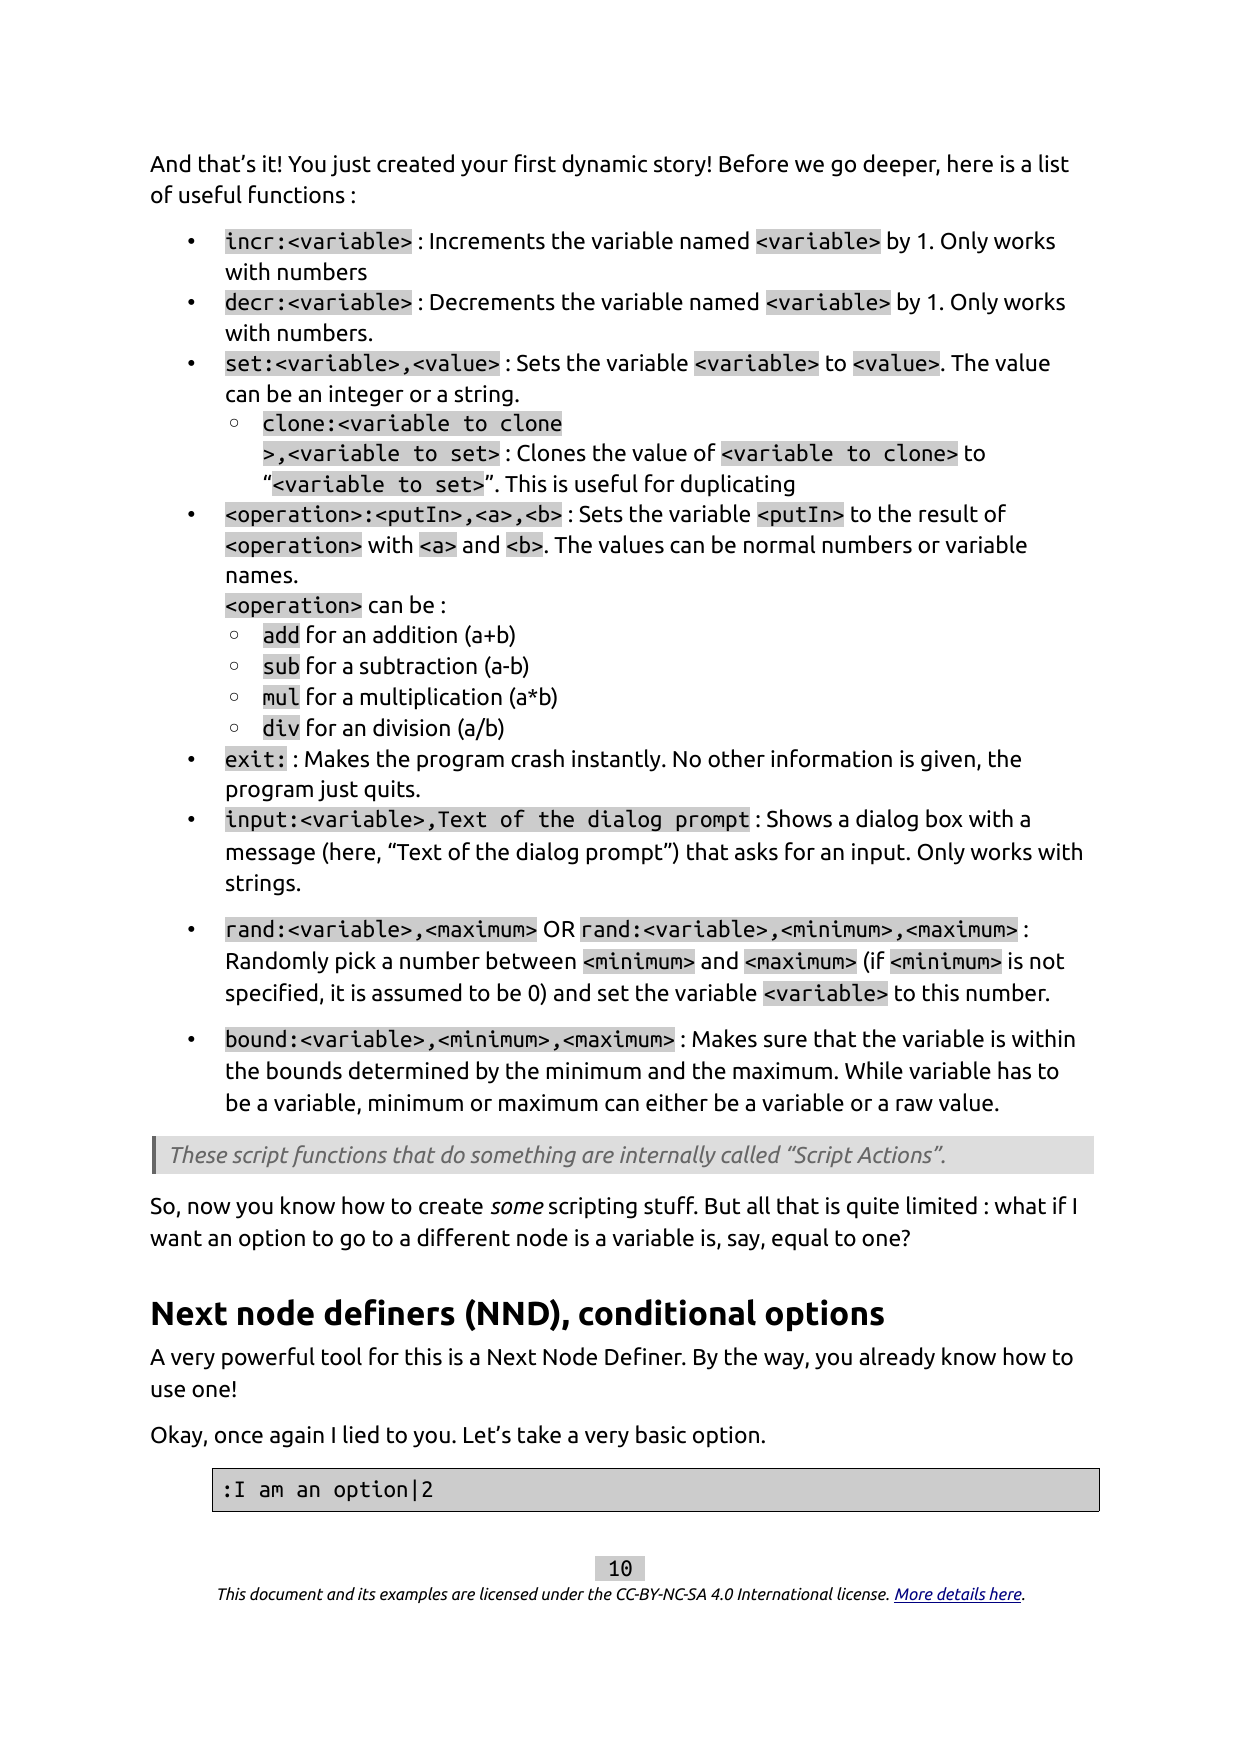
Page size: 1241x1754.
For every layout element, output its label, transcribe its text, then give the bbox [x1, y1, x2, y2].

list input:<variable>,Text of the dialog prompt : Shows a dialog box with a message (here, “Text of the dialog prompt”) that asks for an input. Only works with strings. [187, 806, 1090, 896]
text And that’s it! You just created your first dynamic story! Before we go deeper, here is a list of useful functions : [150, 150, 1090, 208]
text :I am an option|2 [213, 1469, 1099, 1511]
text Okay, once again I lied to you. Let’s take a very basic option. [150, 1422, 1090, 1448]
list incr:<variable> : Increments the variable named <variable> by 1. Only works with numbers [187, 228, 1090, 285]
list clone:<variable to clone [225, 411, 263, 436]
list <operation> can be : [187, 591, 1090, 618]
list set:<variable>,<value> : Sets the variable <variable> to <value>. The value can be an integer or a string. [187, 349, 1090, 407]
list add for an addition (a+b) [225, 622, 1090, 648]
list rand:<variable>,<maximum> OR rand:<variable>,<minimum>,<maximum> : Randomly pick a number between <minimum> and <maximum> (if <minimum> is not specified, it is assumed to be 0) and set the variable <variable> to this number. [187, 916, 1090, 1006]
list sub for a subtraction (a-b) [225, 652, 1090, 679]
subtitle Next node definers (NND), conditional options [150, 1293, 1090, 1331]
text So, now you know how to create some scripting stuff. But all that is quite limited : what if I want an option to go to a different node is a variable is, say, equal to one? [150, 1192, 1090, 1250]
list exit: : Makes the program crash instantly. No other information is given, the program just quits. [187, 745, 1090, 802]
list decr:<variable> : Decrements the variable named <variable> by 1. Only works with numbers. [187, 289, 1090, 346]
list div for an division (a/b) [225, 714, 1090, 741]
list clone:<variable to clone [562, 411, 1090, 436]
text These script functions that do something are internally called “Script Actions”. [156, 1136, 1090, 1174]
list >,<variable to set> : Clones the value of <variable to clone> to “<variable to set>”. This is useful for duplicating [225, 440, 1090, 496]
list mul for a multiplication (a*b) [225, 683, 1090, 710]
list bound:<variable>,<minimum>,<maximum> : Makes sure that the variable is within the bounds determined by the minimum and the maximum. While variable has to be a variable, minimum or maximum can either be a variable or a raw value. [187, 1026, 1090, 1116]
list <operation>:<putIn>,<a>,<b> : Sets the variable <putIn> to the result of <operation> with <a> and <b>. The values can be normal numbers or variable names. [187, 500, 1090, 588]
text A very powerful tool for this is a Next Node Definer. By the way, you already know how to use one! [150, 1344, 1090, 1402]
